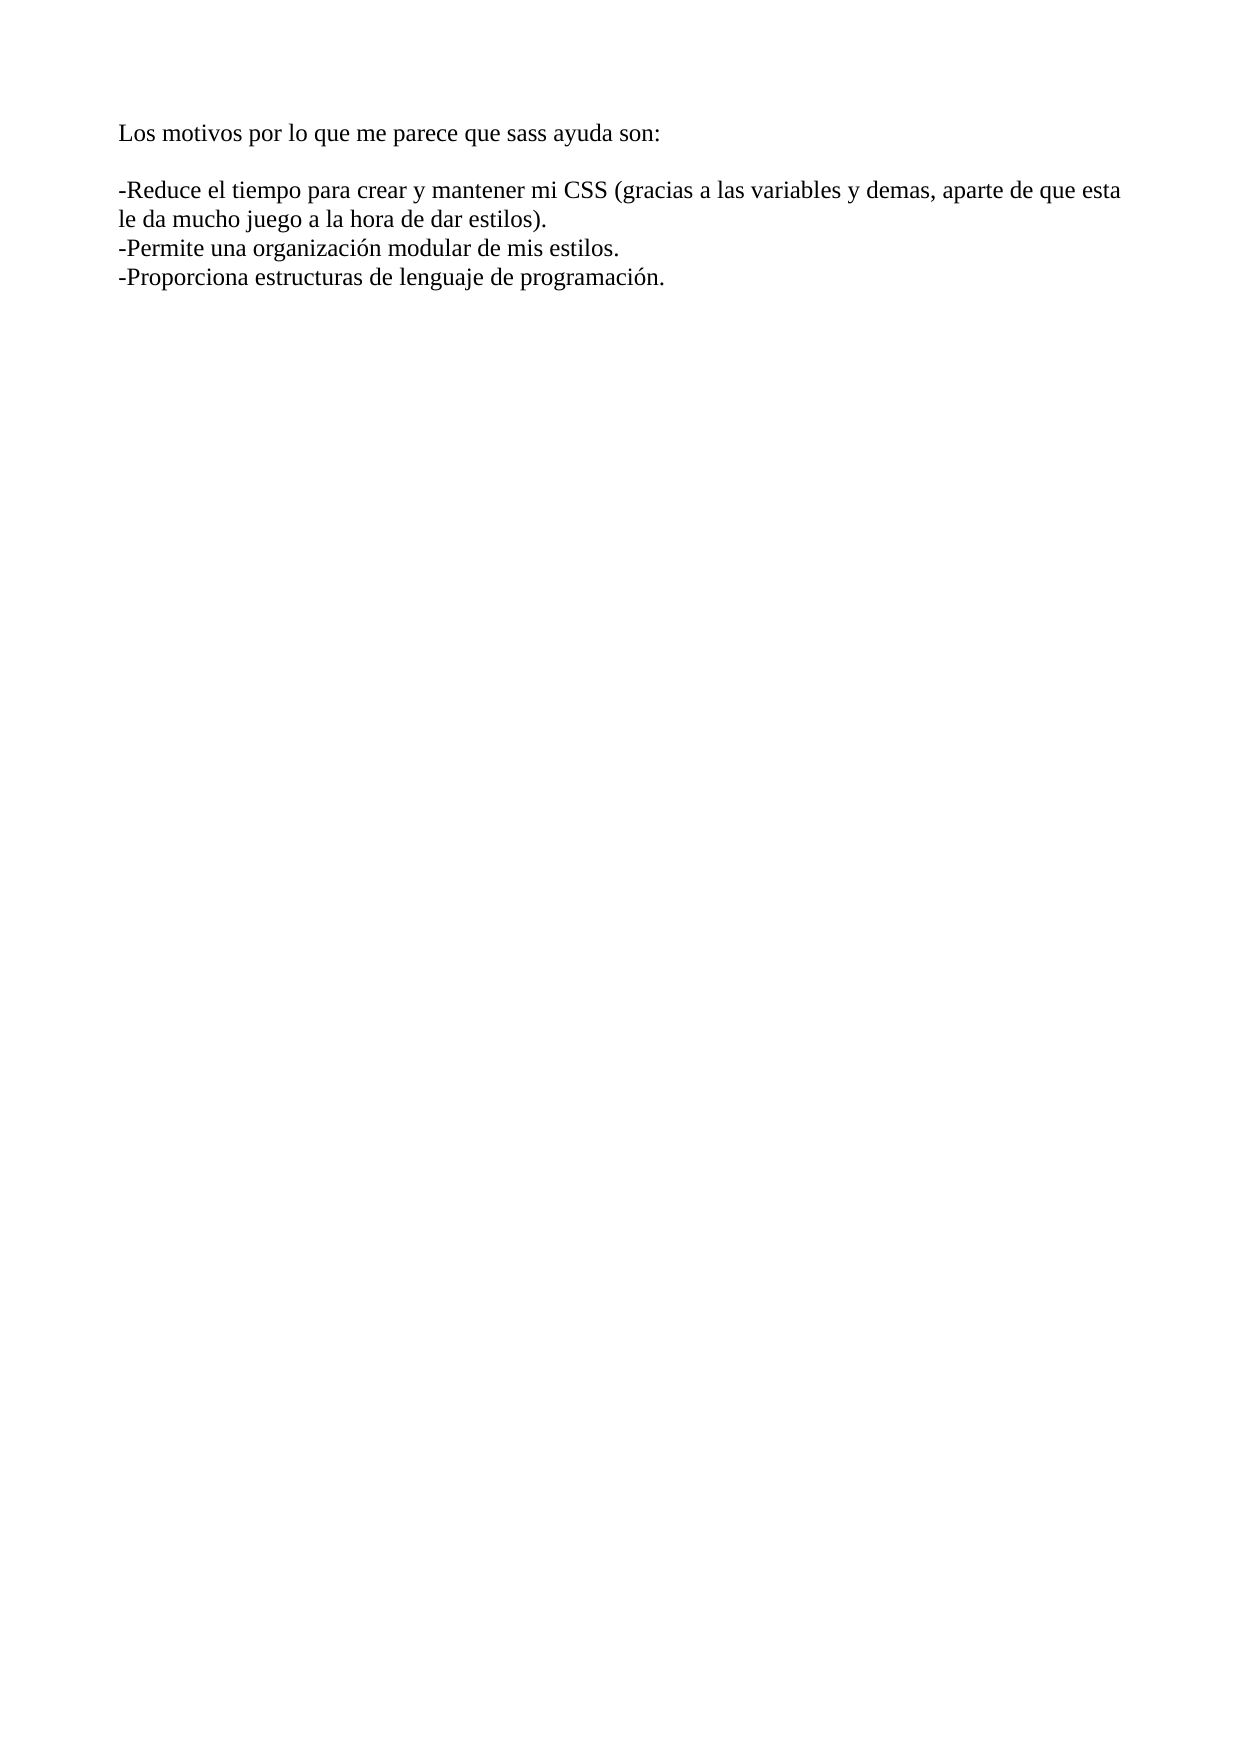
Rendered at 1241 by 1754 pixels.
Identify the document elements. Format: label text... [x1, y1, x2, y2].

text -Permite una organización modular de mis estilos. [118, 233, 1122, 262]
text -Proporciona estructuras de lenguaje de programación. [118, 262, 1122, 291]
text -Reduce el tiempo para crear y mantener mi CSS (gracias a las variables y demas, aparte de que esta le da mucho juego a la hora de dar estilos). [118, 176, 1122, 233]
text Los motivos por lo que me parece que sass ayuda son: [118, 118, 1122, 147]
